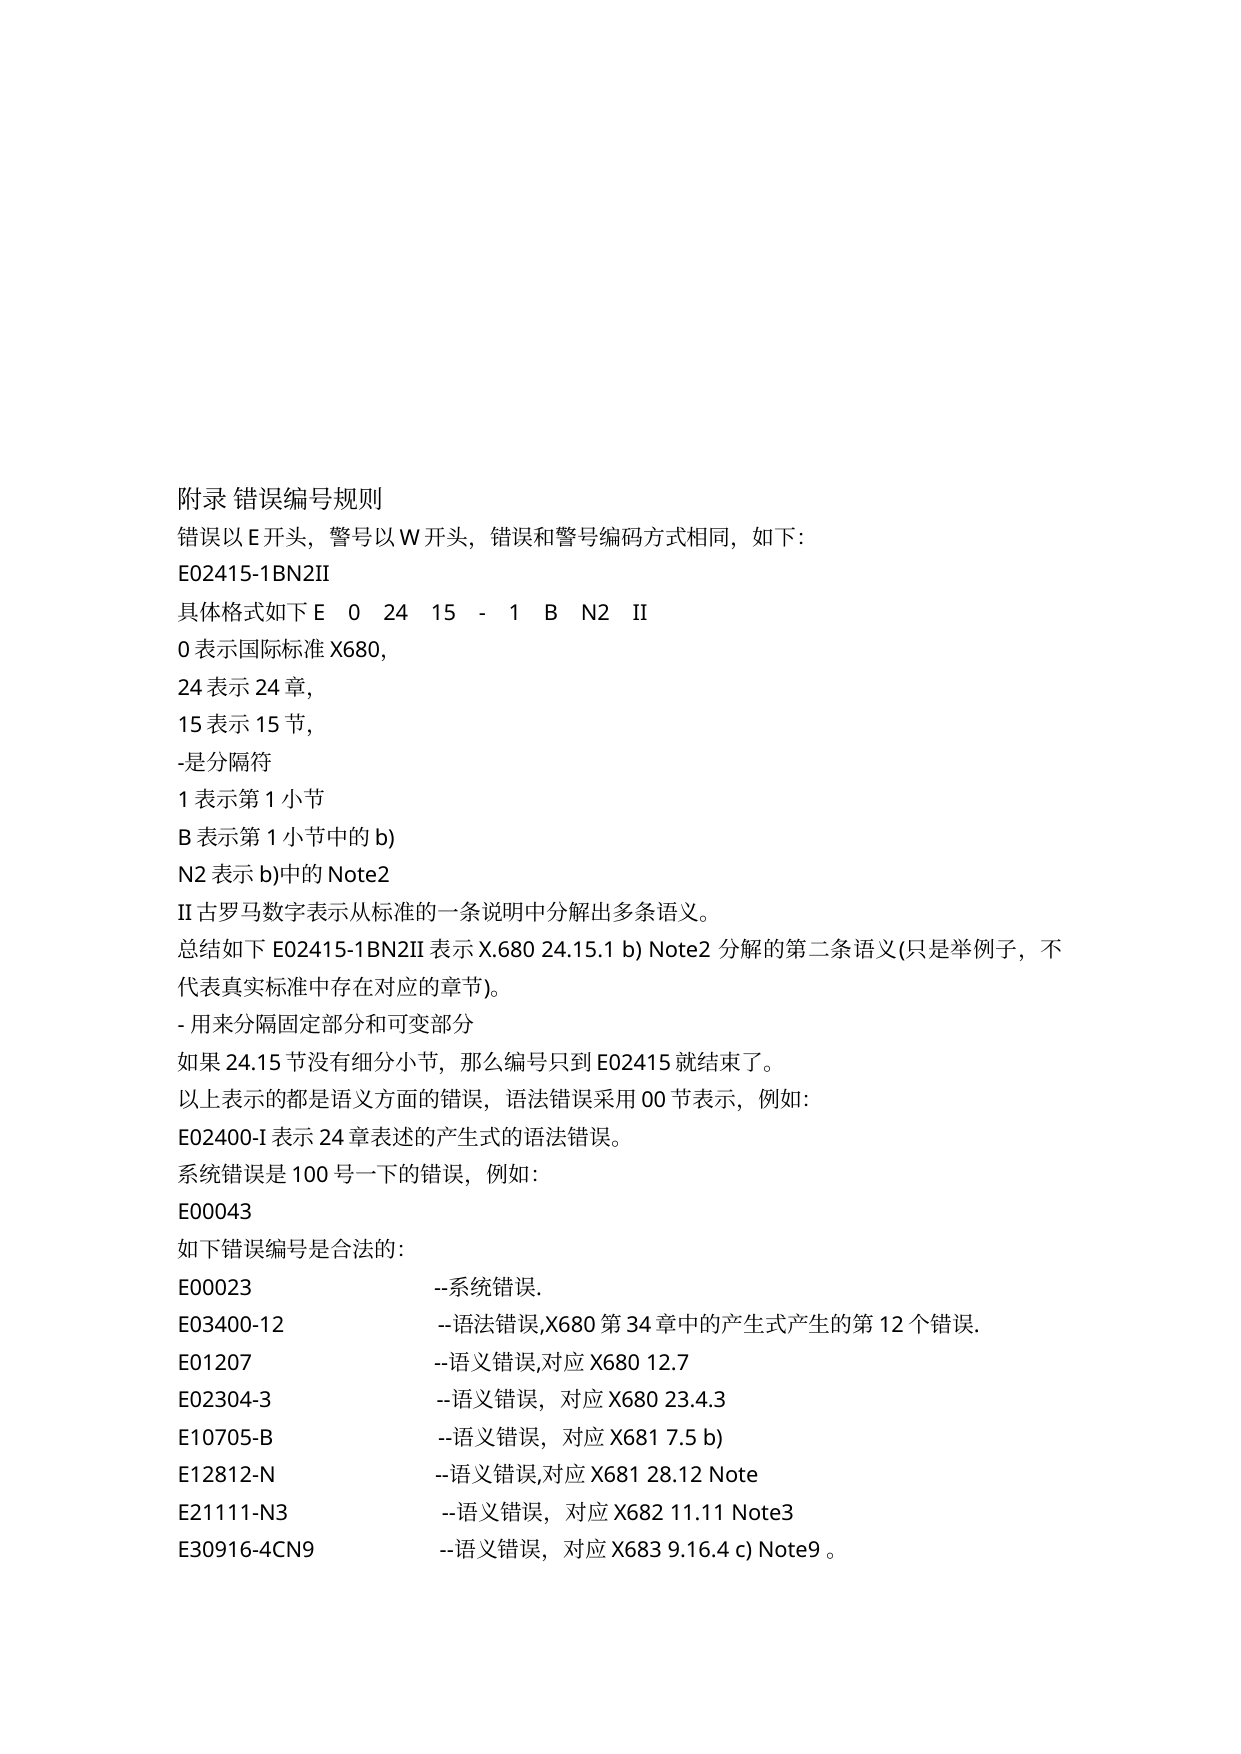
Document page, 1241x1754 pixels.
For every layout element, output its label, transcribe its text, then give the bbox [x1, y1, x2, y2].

text 如果24.15节没有细分小节，那么编号只到E02415就结束了。 [177, 1042, 1063, 1079]
text 15表示15节， [177, 704, 1063, 742]
text E21111-N3 --语义错误，对应X682 11.11 Note3 [177, 1492, 1063, 1529]
subtitle 附录 错误编号规则 [177, 479, 1063, 517]
text E03400-12 --语法错误,X680第34章中的产生式产生的第12个错误. [177, 1304, 1063, 1342]
text 如下错误编号是合法的： [177, 1229, 1063, 1267]
text 具体格式如下E 0 24 15 - 1 B N2 II [177, 592, 1063, 629]
text E01207 --语义错误,对应X680 12.7 [177, 1342, 1063, 1379]
text E00043 [177, 1192, 1063, 1229]
text E02415-1BN2II [177, 554, 1063, 592]
text B表示第1小节中的b) [177, 817, 1063, 854]
text -是分隔符 [177, 742, 1063, 779]
text II古罗马数字表示从标准的一条说明中分解出多条语义。 [177, 892, 1063, 929]
text E02400-I表示24章表述的产生式的语法错误。 [177, 1117, 1063, 1154]
text E12812-N --语义错误,对应X681 28.12 Note [177, 1454, 1063, 1492]
text 错误以E开头，警号以W开头，错误和警号编码方式相同，如下： [177, 517, 1063, 554]
text 1表示第1小节 [177, 779, 1063, 817]
text 24表示24章， [177, 667, 1063, 704]
text 系统错误是100号一下的错误，例如： [177, 1154, 1063, 1192]
text E02304-3 --语义错误，对应X680 23.4.3 [177, 1379, 1063, 1417]
text E00023 --系统错误. [177, 1267, 1063, 1304]
text 总结如下E02415-1BN2II表示X.680 24.15.1 b) Note2 分解的第二条语义(只是举例子，不代表真实标准中存在对应的章节)。 [177, 929, 1063, 1004]
text N2表示b)中的Note2 [177, 854, 1063, 892]
text E10705-B --语义错误，对应X681 7.5 b) [177, 1417, 1063, 1454]
text E30916-4CN9 --语义错误，对应X683 9.16.4 c) Note9 。 [177, 1529, 1063, 1567]
text - 用来分隔固定部分和可变部分 [177, 1004, 1063, 1042]
text 0表示国际标准X680， [177, 629, 1063, 667]
text 以上表示的都是语义方面的错误，语法错误采用00节表示，例如： [177, 1079, 1063, 1117]
